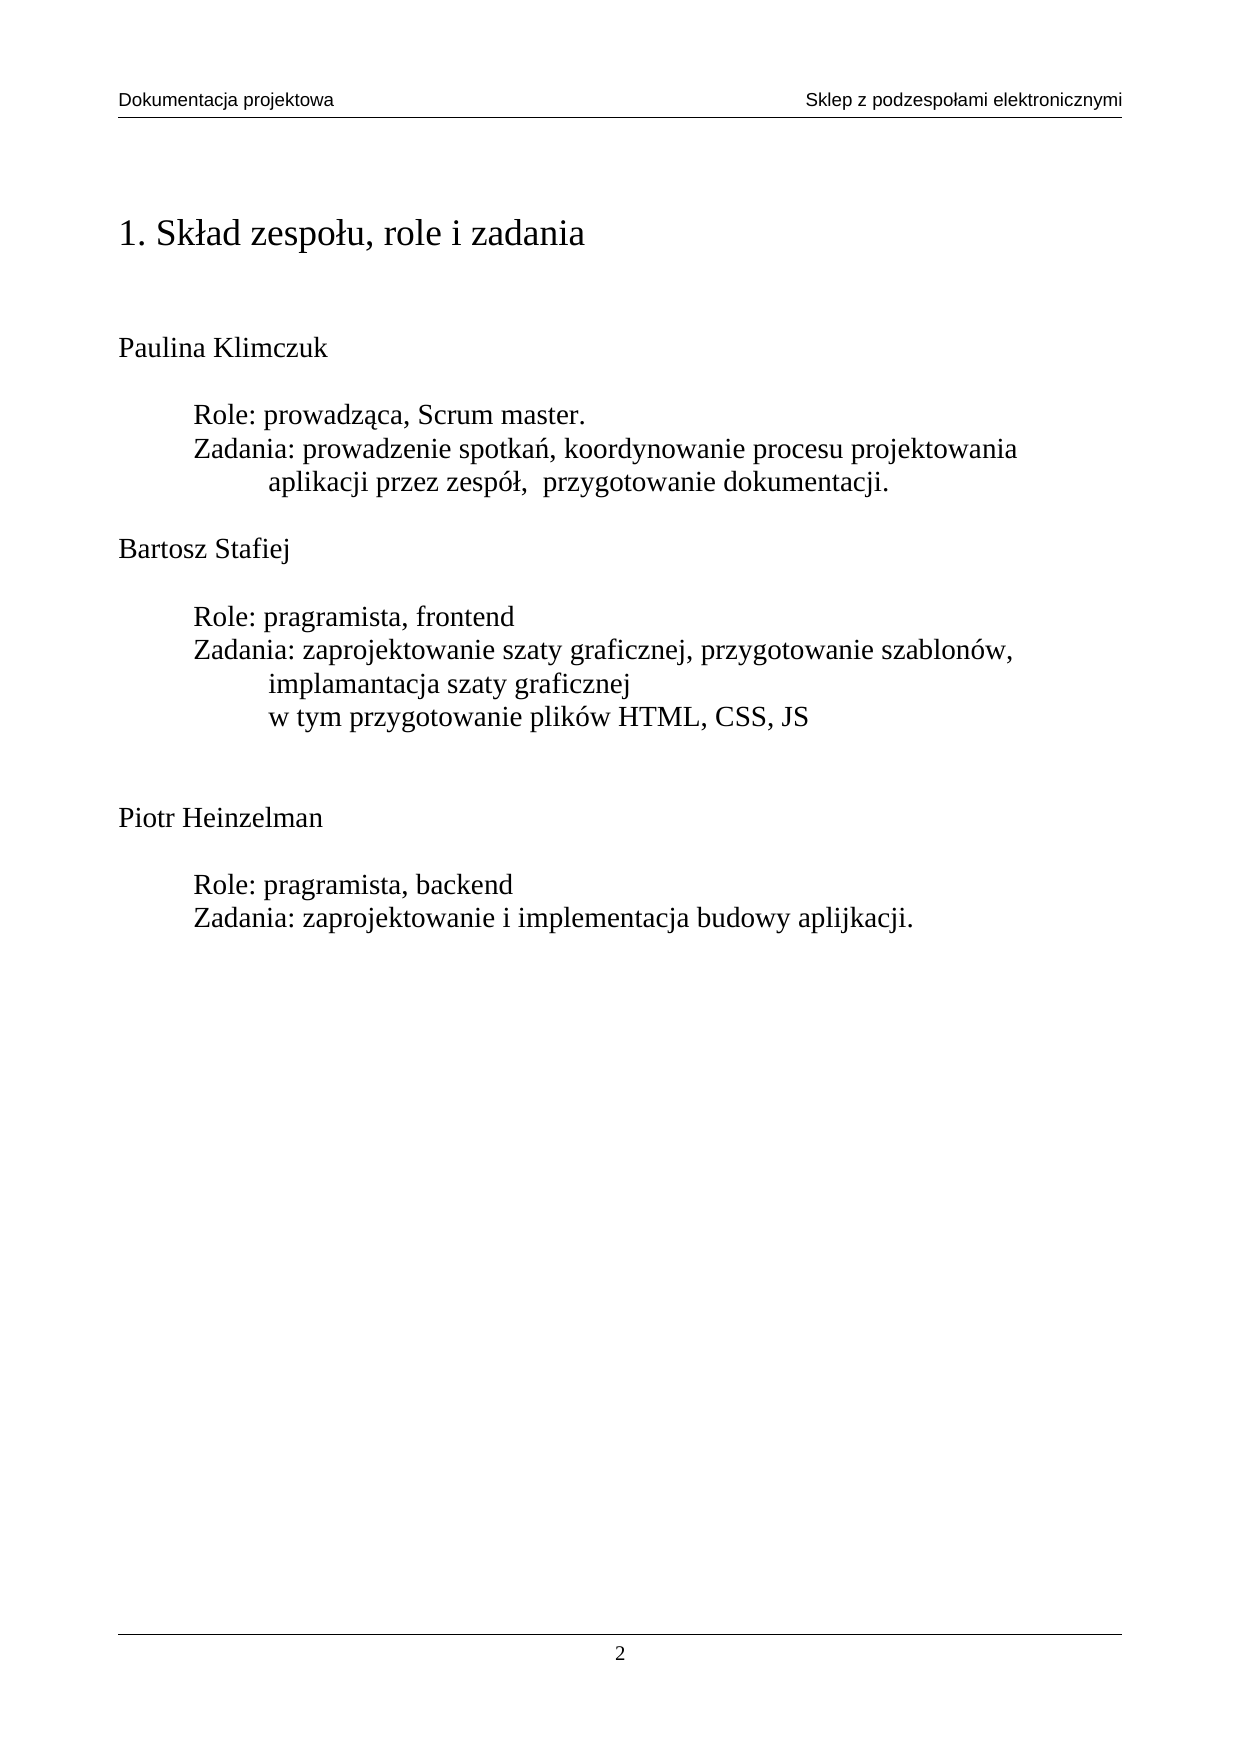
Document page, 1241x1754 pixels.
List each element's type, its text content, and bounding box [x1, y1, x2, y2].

text Zadania: zaprojektowanie szaty graficznej, przygotowanie szablonów, implamantacja szaty graficznej w tym przygotowanie plików HTML, CSS, JS [118, 632, 1122, 733]
text Zadania: zaprojektowanie i implementacja budowy aplijkacji. [118, 901, 1122, 934]
text 1. Skład zespołu, role i zadania [118, 211, 1122, 254]
text Role: pragramista, backend [118, 867, 1122, 901]
text Role: prowadząca, Scrum master. [118, 397, 1122, 431]
text Zadania: prowadzenie spotkań, koordynowanie procesu projektowania aplikacji przez zespół, przygotowanie dokumentacji. [118, 431, 1122, 498]
text Piotr Heinzelman [118, 800, 1122, 833]
text Paulina Klimczuk [118, 330, 1122, 364]
text Bartosz Stafiej [118, 532, 1122, 565]
text Role: pragramista, frontend [118, 599, 1122, 632]
